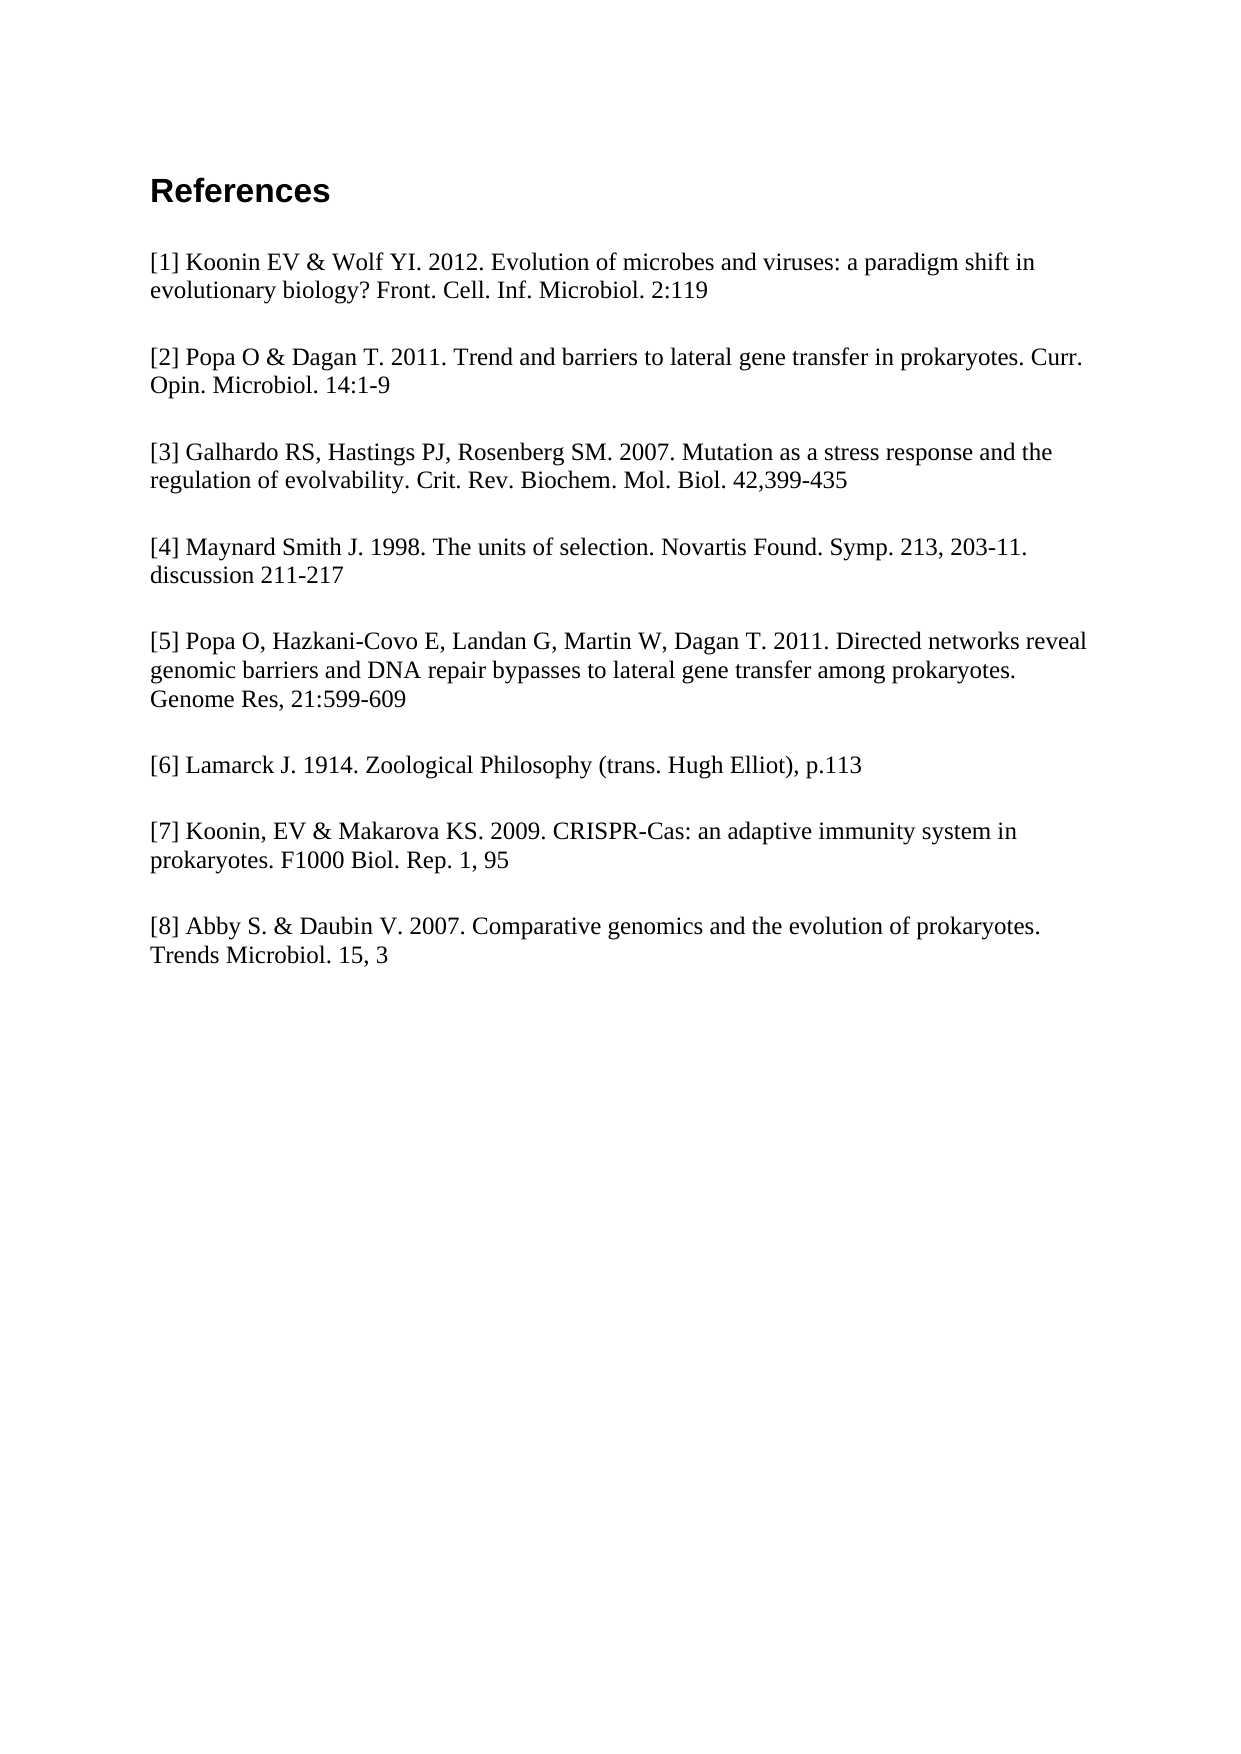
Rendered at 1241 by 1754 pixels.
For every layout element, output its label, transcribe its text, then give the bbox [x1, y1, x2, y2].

subtitle References [150, 171, 1090, 209]
text [3] Galhardo RS, Hastings PJ, Rosenberg SM. 2007. Mutation as a stress response and the regulation of evolvability. Crit. Rev. Biochem. Mol. Biol. 42,399-435 [150, 437, 1090, 494]
text [4] Maynard Smith J. 1998. The units of selection. Novartis Found. Symp. 213, 203-11. discussion 211-217 [150, 532, 1090, 589]
text [8] Abby S. & Daubin V. 2007. Comparative genomics and the evolution of prokaryotes. Trends Microbiol. 15, 3 [150, 911, 1090, 969]
text [1] Koonin EV & Wolf YI. 2012. Evolution of microbes and viruses: a paradigm shift in evolutionary biology? Front. Cell. Inf. Microbiol. 2:119 [150, 247, 1090, 304]
text [2] Popa O & Dagan T. 2011. Trend and barriers to lateral gene transfer in prokaryotes. Curr. Opin. Microbiol. 14:1-9 [150, 342, 1090, 399]
text [6] Lamarck J. 1914. Zoological Philosophy (trans. Hugh Elliot), p.113 [150, 750, 1090, 779]
text [5] Popa O, Hazkani-Covo E, Landan G, Martin W, Dagan T. 2011. Directed networks reveal genomic barriers and DNA repair bypasses to lateral gene transfer among prokaryotes. Genome Res, 21:599-609 [150, 626, 1090, 713]
text [7] Koonin, EV & Makarova KS. 2009. CRISPR-Cas: an adaptive immunity system in prokaryotes. F1000 Biol. Rep. 1, 95 [150, 816, 1090, 874]
